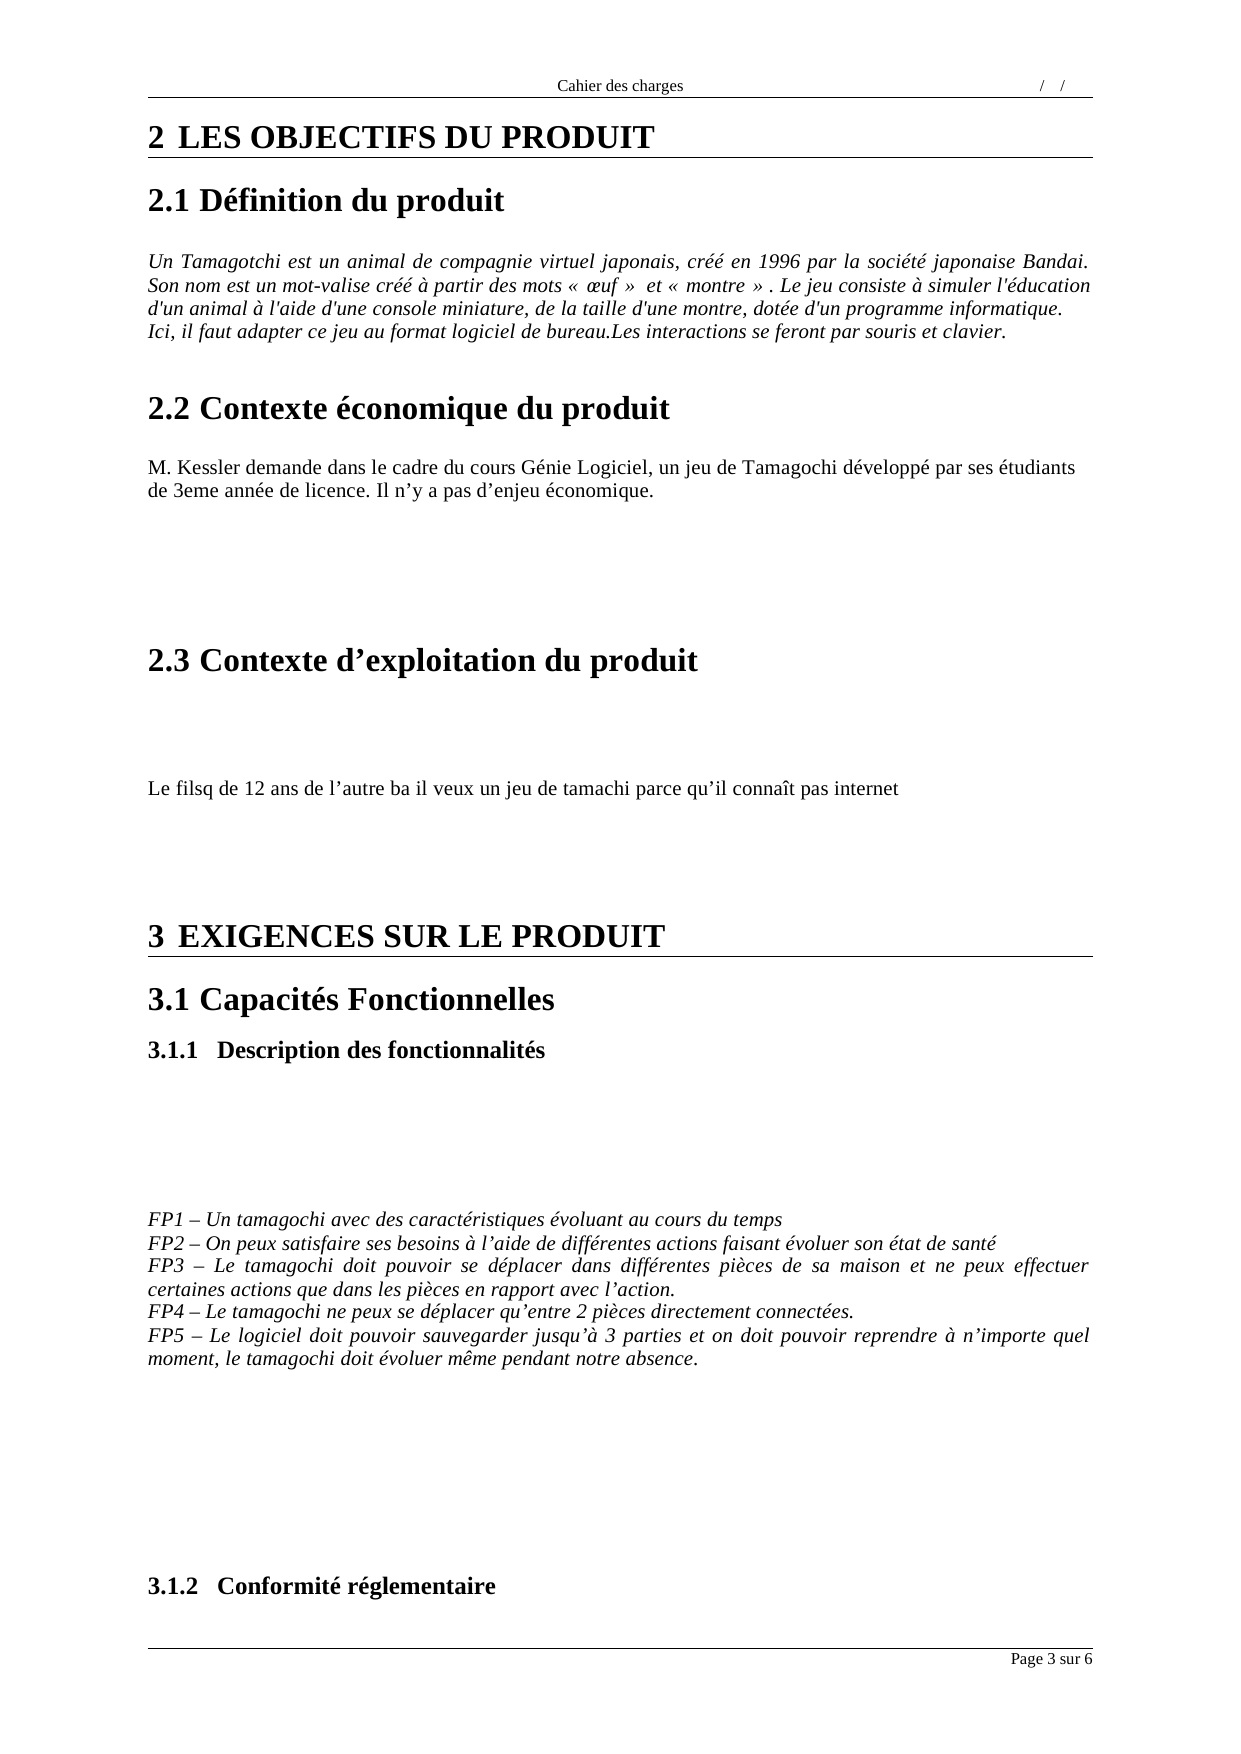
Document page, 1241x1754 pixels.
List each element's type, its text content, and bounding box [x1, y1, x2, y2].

text FP5 – Le logiciel doit pouvoir sauvegarder jusqu’à 3 parties et on doit pouvoir reprendre à n’importe quel moment, le tamagochi doit évoluer même pendant notre absence. [148, 1323, 1093, 1369]
subtitle Les objectifs du produit [148, 118, 1093, 157]
text FP2 – On peux satisfaire ses besoins à l’aide de différentes actions faisant évoluer son état de santé [148, 1231, 1093, 1254]
text FP4 – Le tamagochi ne peux se déplacer qu’entre 2 pièces directement connectées. [148, 1300, 1093, 1323]
text FP3 – Le tamagochi doit pouvoir se déplacer dans différentes pièces de sa maison et ne peux effectuer certaines actions que dans les pièces en rapport avec l’action. [148, 1254, 1093, 1300]
subtitle Contexte d’exploitation du produit [148, 641, 1093, 678]
subtitle Conformité réglementaire [148, 1572, 1093, 1600]
text FP1 – Un tamagochi avec des caractéristiques évoluant au cours du temps [148, 1208, 1093, 1231]
text Ici, il faut adapter ce jeu au format logiciel de bureau.Les interactions se feront par souris et clavier. [148, 319, 1093, 342]
text Un Tamagotchi est un animal de compagnie virtuel japonais, créé en 1996 par la société japonaise Bandai. Son nom est un mot-valise créé à partir des mots « œuf » et « montre » . Le jeu consiste à simuler l'éducation d'un animal à l'aide d'une console miniature, de la taille d'une montre, dotée d'un programme informatique. [148, 250, 1093, 319]
text M. Kessler demande dans le cadre du cours Génie Logiciel, un jeu de Tamagochi développé par ses étudiants de 3eme année de licence. Il n’y a pas d’enjeu économique. [148, 456, 1093, 502]
subtitle Exigences sur le produit [148, 917, 1093, 956]
text Le filsq de 12 ans de l’autre ba il veux un jeu de tamachi parce qu’il connaît pas internet [148, 777, 1093, 800]
subtitle Contexte économique du produit [148, 390, 1093, 427]
subtitle Description des fonctionnalités [148, 1036, 1093, 1064]
subtitle Définition du produit [148, 181, 1093, 218]
subtitle Capacités Fonctionnelles [148, 980, 1093, 1017]
